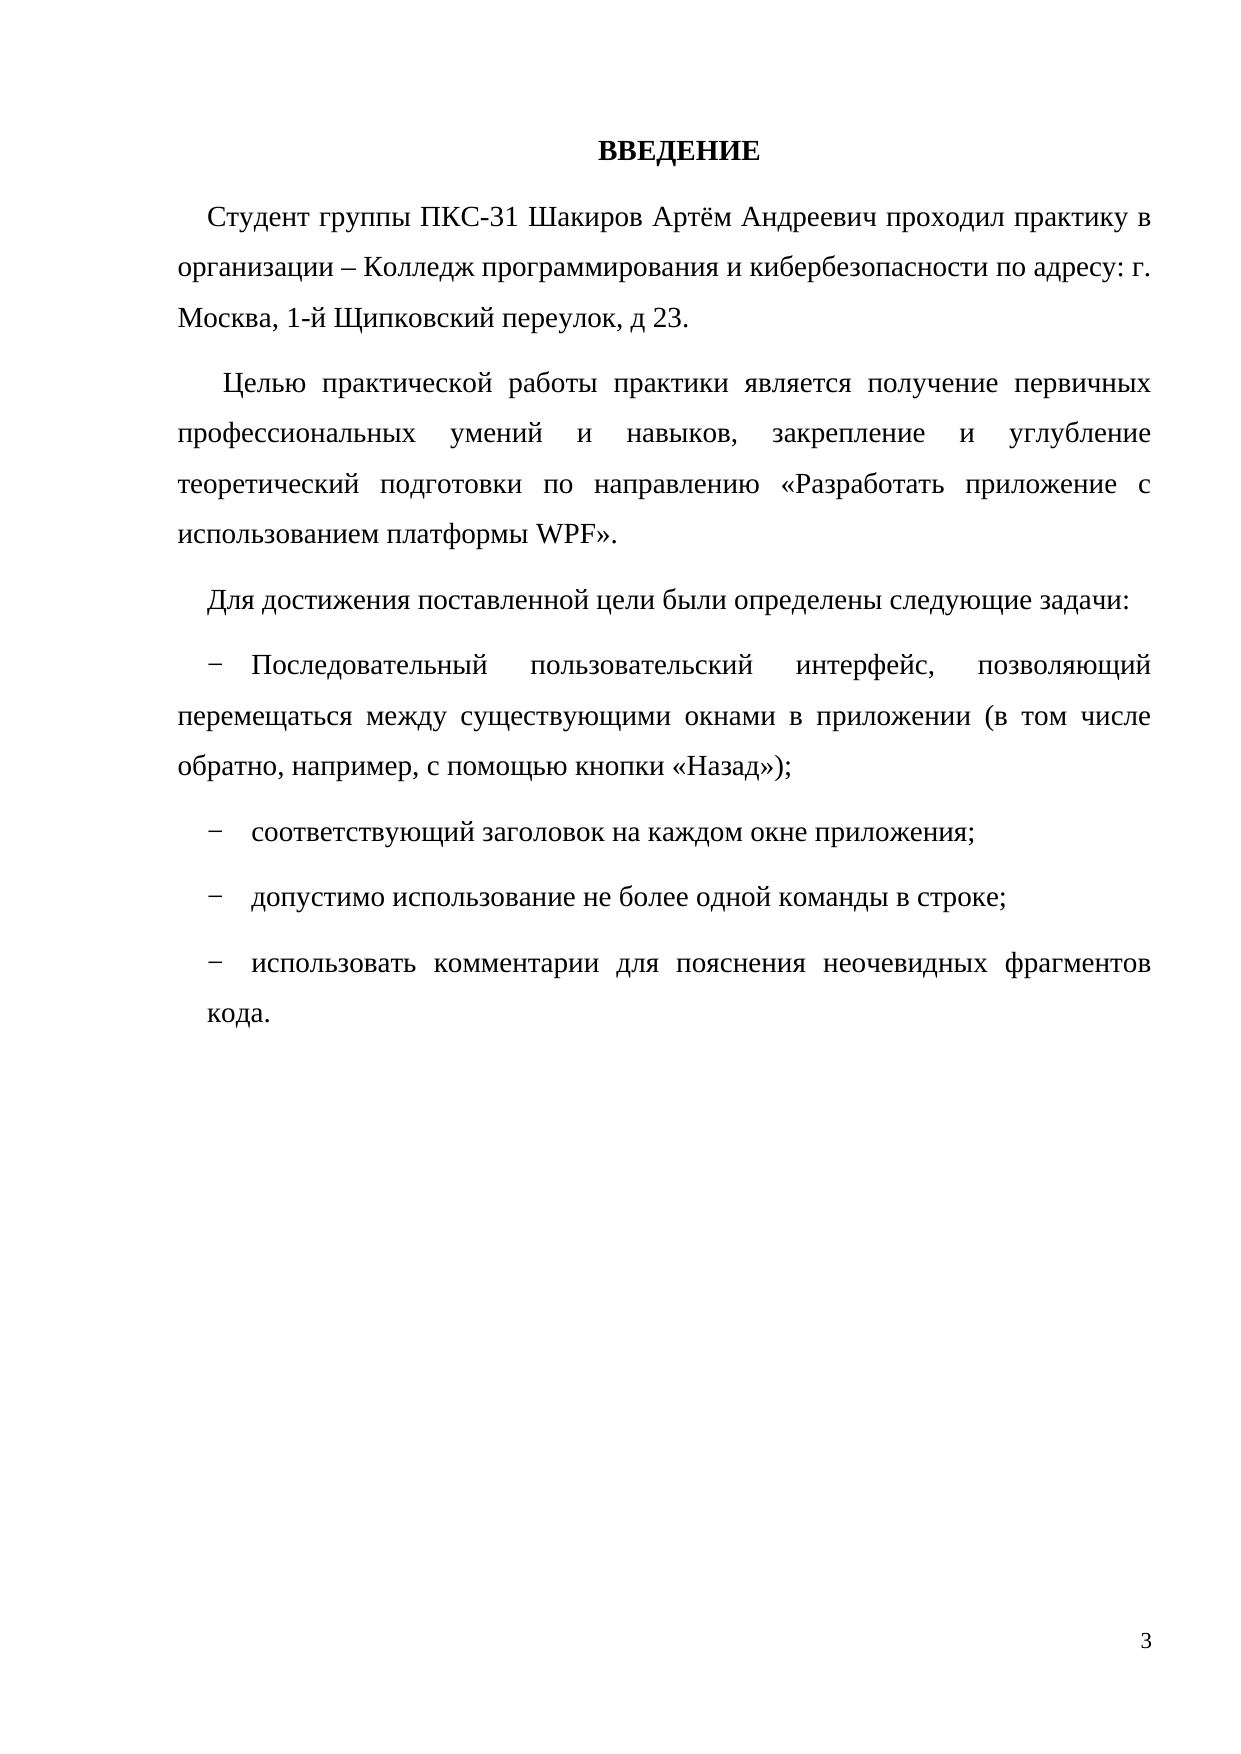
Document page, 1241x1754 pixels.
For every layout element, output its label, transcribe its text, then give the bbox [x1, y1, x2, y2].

text Целью практической работы практики является получение первичных профессиональных умений и навыков, закрепление и углубление теоретический подготовки по направлению «Разработать приложение с использованием платформы WPF». [177, 365, 1152, 550]
text − использовать комментарии для пояснения неочевидных фрагментов кода. [207, 945, 1152, 1029]
text Для достижения поставленной цели были определены следующие задачи: [177, 582, 1152, 615]
text Студент группы ПКС-31 Шакиров Артём Андреевич проходил практику в организации – Колледж программирования и кибербезопасности по адресу: г. Москва, 1-й Щипковский переулок, д 23. [177, 199, 1152, 333]
text − соответствующий заголовок на каждом окне приложения; [207, 814, 1152, 847]
subtitle ВВЕДЕНИЕ [177, 133, 1152, 167]
text − Последовательный пользовательский интерфейс, позволяющий перемещаться между существующими окнами в приложении (в том числе обратно, например, с помощью кнопки «Назад»); [177, 647, 1152, 782]
text − допустимо использование не более одной команды в строке; [207, 879, 1152, 913]
